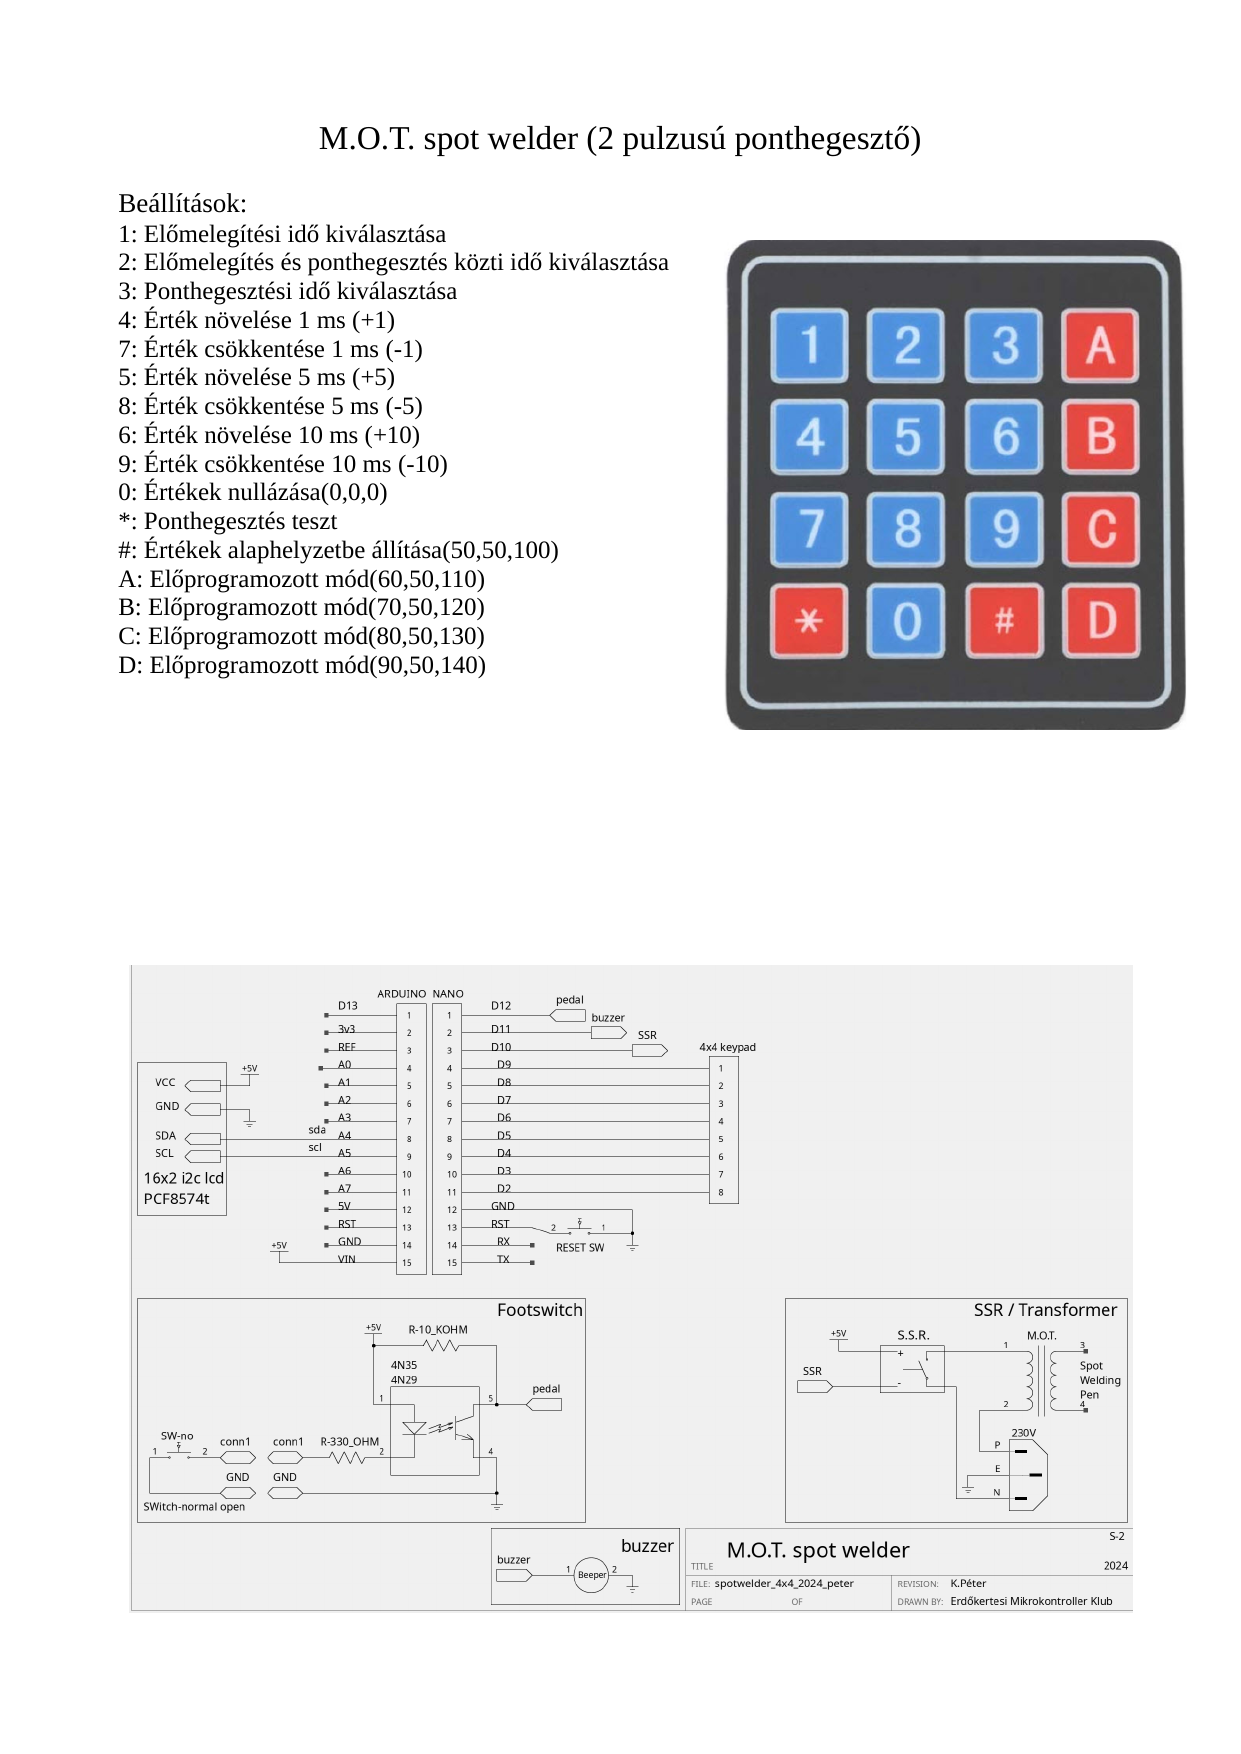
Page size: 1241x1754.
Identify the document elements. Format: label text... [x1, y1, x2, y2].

text #: Értékek alaphelyzetbe állítása(50,50,100) [118, 535, 723, 564]
text 3: Ponthegesztési idő kiválasztása [118, 276, 723, 305]
text M.O.T. spot welder (2 pulzusú ponthegesztő) [118, 118, 1122, 156]
text 5: Érték növelése 5 ms (+5) [118, 362, 723, 391]
text 7: Érték csökkentése 1 ms (-1) [118, 334, 723, 362]
picture [723, 240, 1187, 730]
text *: Ponthegesztés teszt [118, 506, 723, 535]
text 6: Érték növelése 10 ms (+10) [118, 420, 723, 449]
text 9: Érték csökkentése 10 ms (-10) [118, 449, 723, 477]
text D: Előprogramozott mód(90,50,140) [118, 650, 723, 679]
text B: Előprogramozott mód(70,50,120) [118, 592, 723, 621]
text A: Előprogramozott mód(60,50,110) [118, 564, 723, 592]
text 1: Előmelegítési idő kiválasztása [118, 219, 1122, 247]
text Beállítások: [118, 188, 1122, 219]
text 8: Érték csökkentése 5 ms (-5) [118, 391, 723, 420]
text 2: Előmelegítés és ponthegesztés közti idő kiválasztása [118, 247, 723, 276]
text 0: Értékek nullázása(0,0,0) [118, 477, 723, 506]
picture [129, 965, 1133, 1613]
text C: Előprogramozott mód(80,50,130) [118, 621, 723, 650]
text 4: Érték növelése 1 ms (+1) [118, 305, 723, 334]
